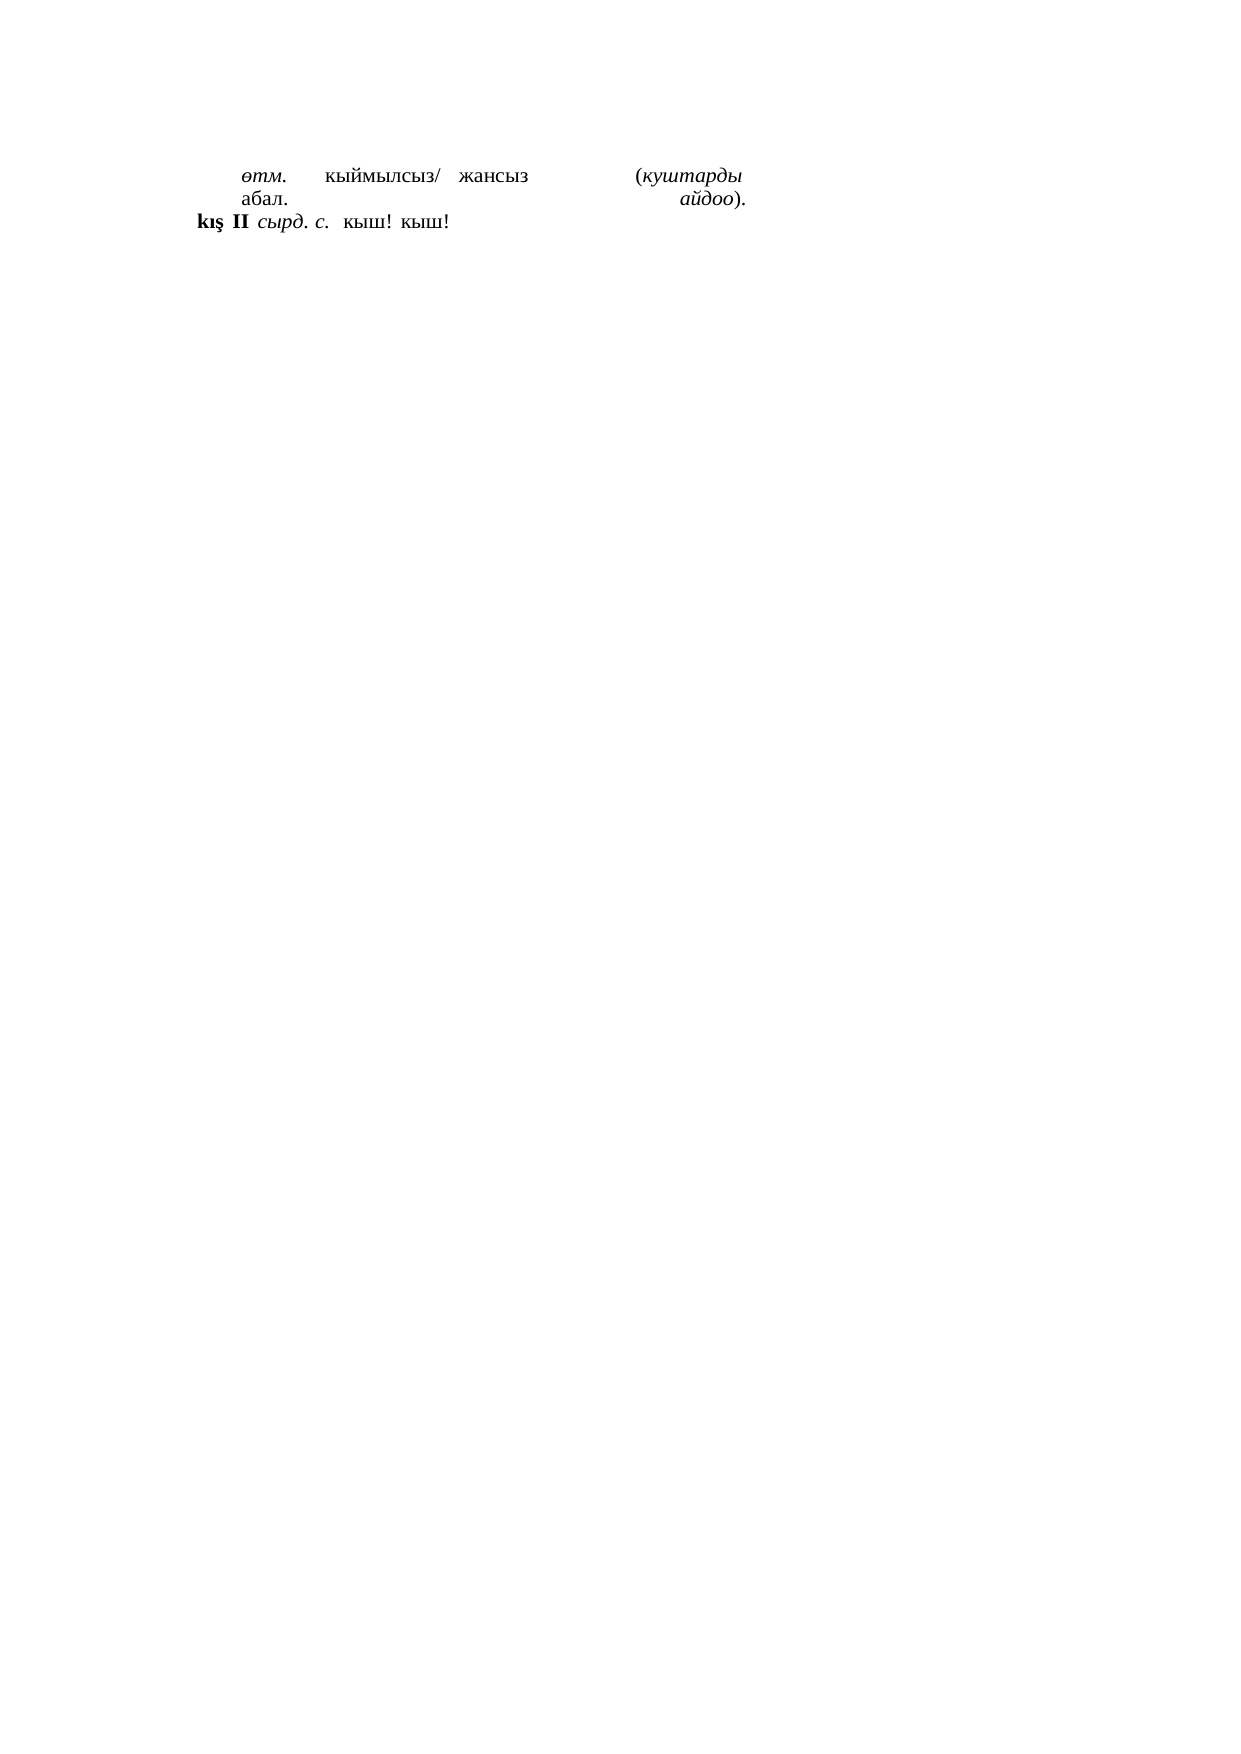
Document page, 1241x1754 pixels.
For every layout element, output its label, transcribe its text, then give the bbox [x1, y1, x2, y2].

text өтм. кыймылсыз/ жансыз абал. [241, 164, 528, 210]
text (куштарды [635, 164, 1005, 187]
text kış II сырд. с. кыш! кыш! [197, 210, 549, 233]
text айдоо). [679, 187, 747, 211]
